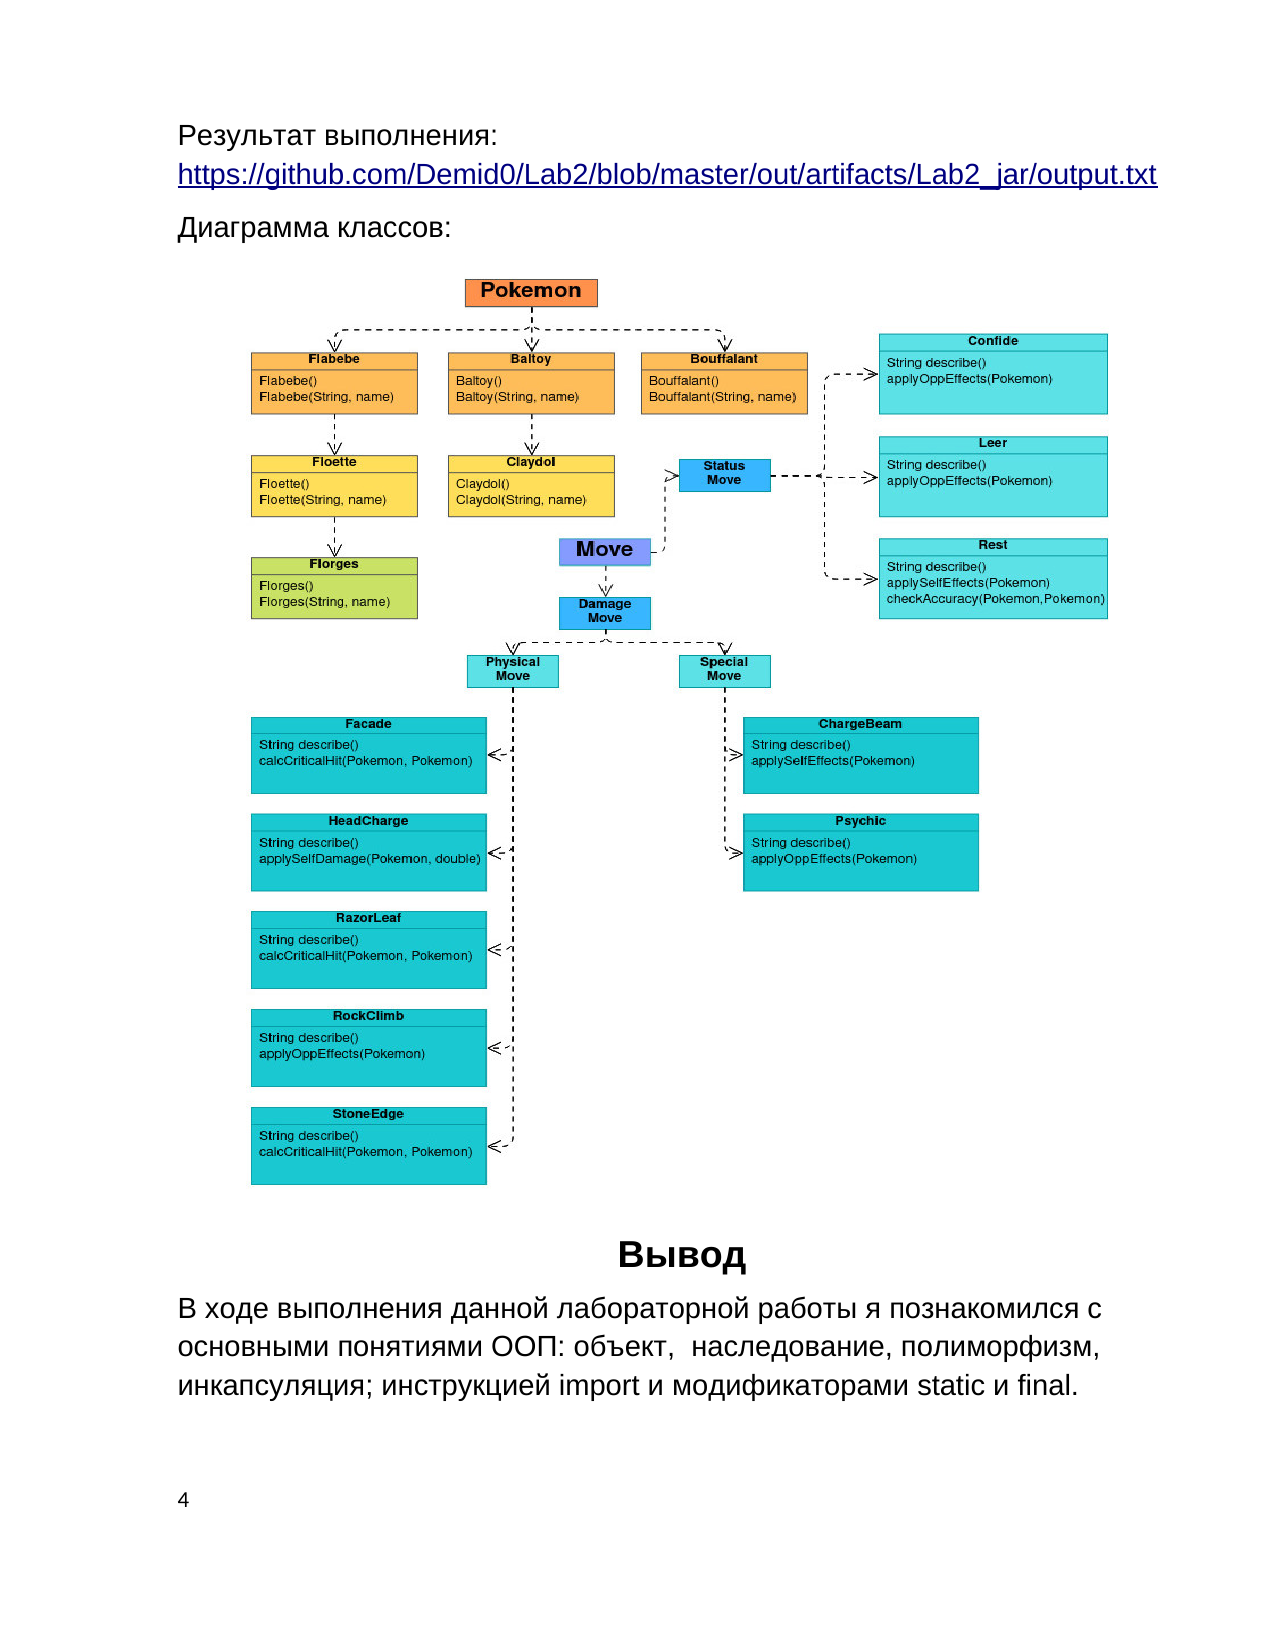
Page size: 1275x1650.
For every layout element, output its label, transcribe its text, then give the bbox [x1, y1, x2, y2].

text Результат выполнения: https://github.com/Demid0/Lab2/blob/master/out/artifacts/Lab2_jar/output.txt [177, 118, 1186, 190]
text В ходе выполнения данной лабораторной работы я познакомился с основными понятиями ООП: объект, наследование, полиморфизм, инкапсуляция; инструкцией import и модификаторами static и final. [177, 1291, 1186, 1402]
text Диаграмма классов: [177, 210, 1186, 243]
picture [237, 262, 1127, 1201]
subtitle Вывод [177, 1025, 1186, 1275]
